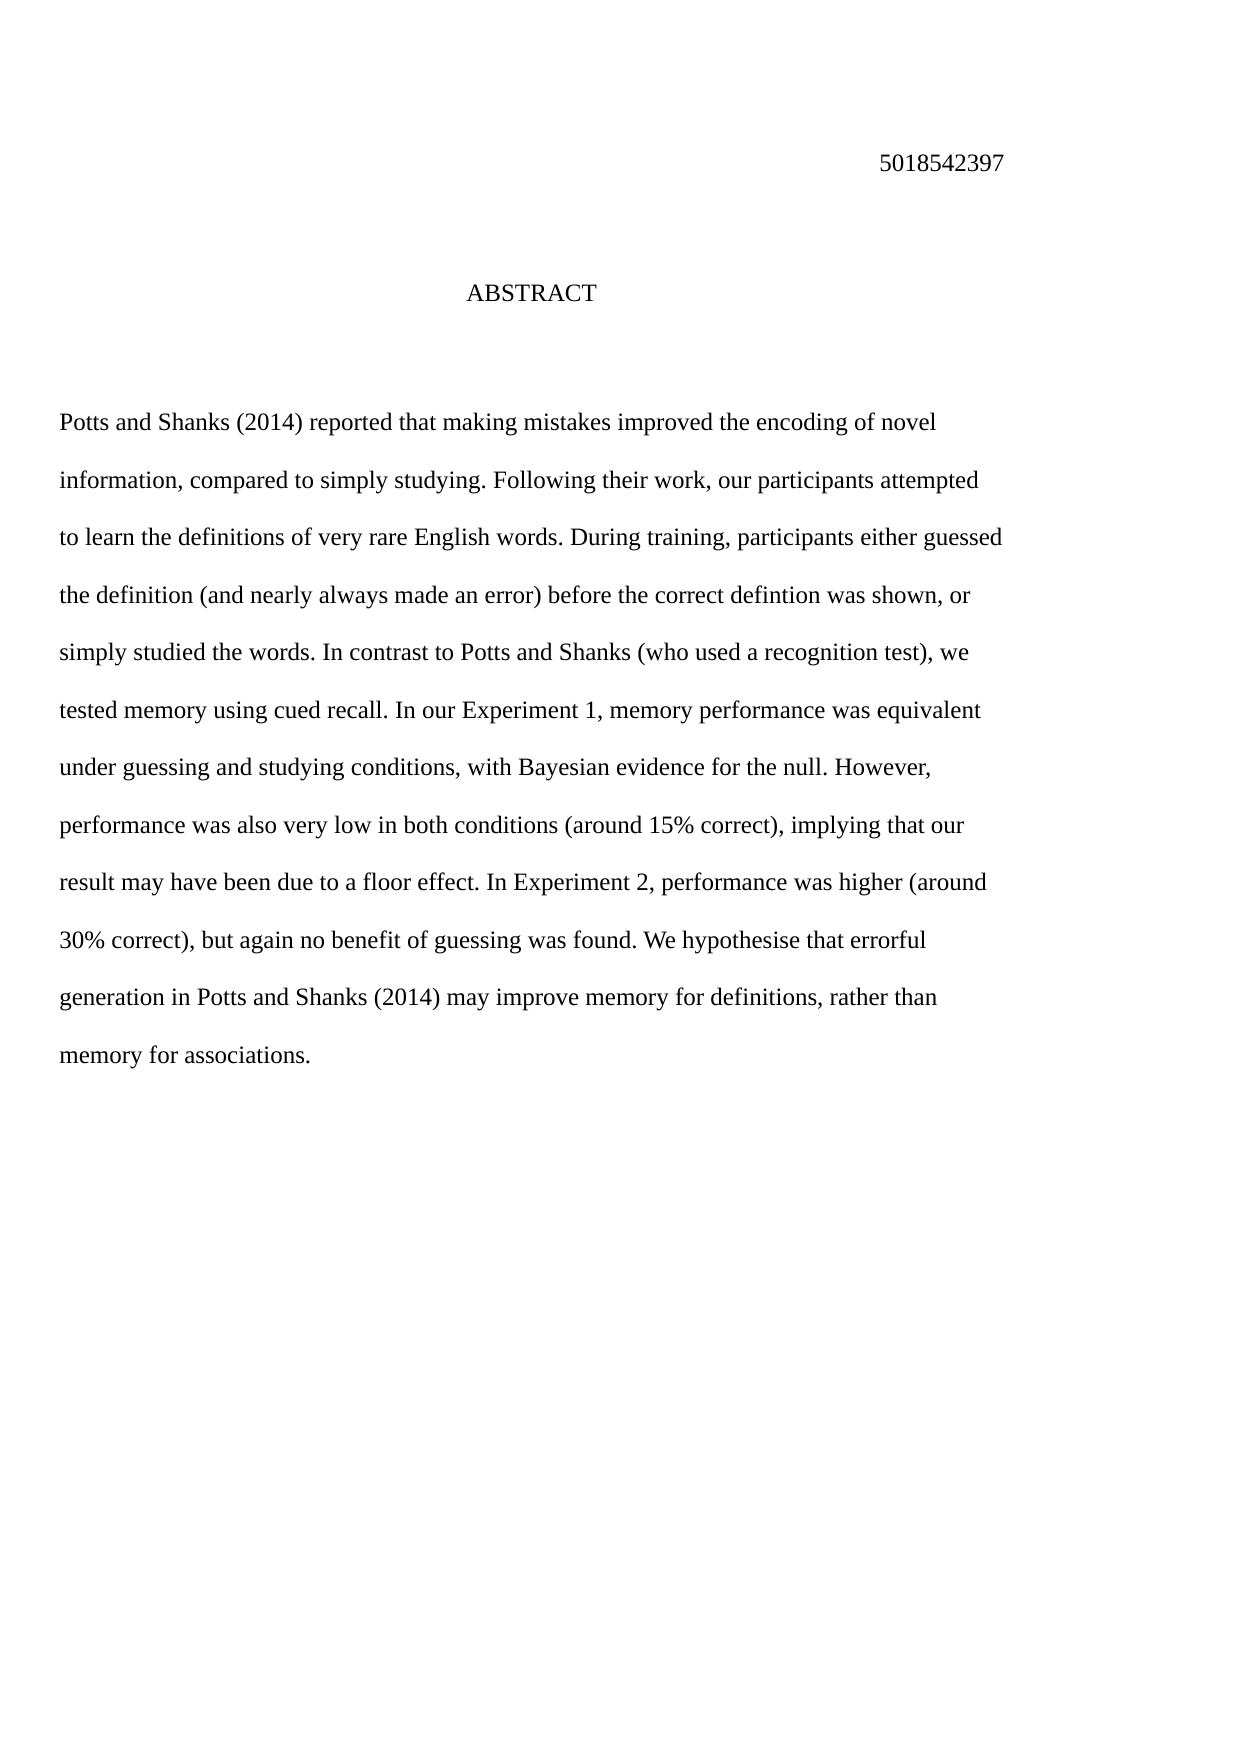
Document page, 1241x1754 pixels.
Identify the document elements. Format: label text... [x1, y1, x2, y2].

text Potts and Shanks (2014) reported that making mistakes improved the encoding of novel information, compared to simply studying. Following their work, our participants attempted to learn the definitions of very rare English words. During training, participants either guessed the definition (and nearly always made an error) before the correct defintion was shown, or simply studied the words. In contrast to Potts and Shanks (who used a recognition test), we tested memory using cued recall. In our Experiment 1, memory performance was equivalent under guessing and studying conditions, with Bayesian evidence for the null. However, performance was also very low in both conditions (around 15% correct), implying that our result may have been due to a floor effect. In Experiment 2, performance was higher (around 30% correct), but again no benefit of guessing was found. We hypothesise that errorful generation in Potts and Shanks (2014) may improve memory for definitions, rather than memory for associations. [59, 407, 1004, 1069]
text ABSTRACT [59, 278, 1004, 307]
